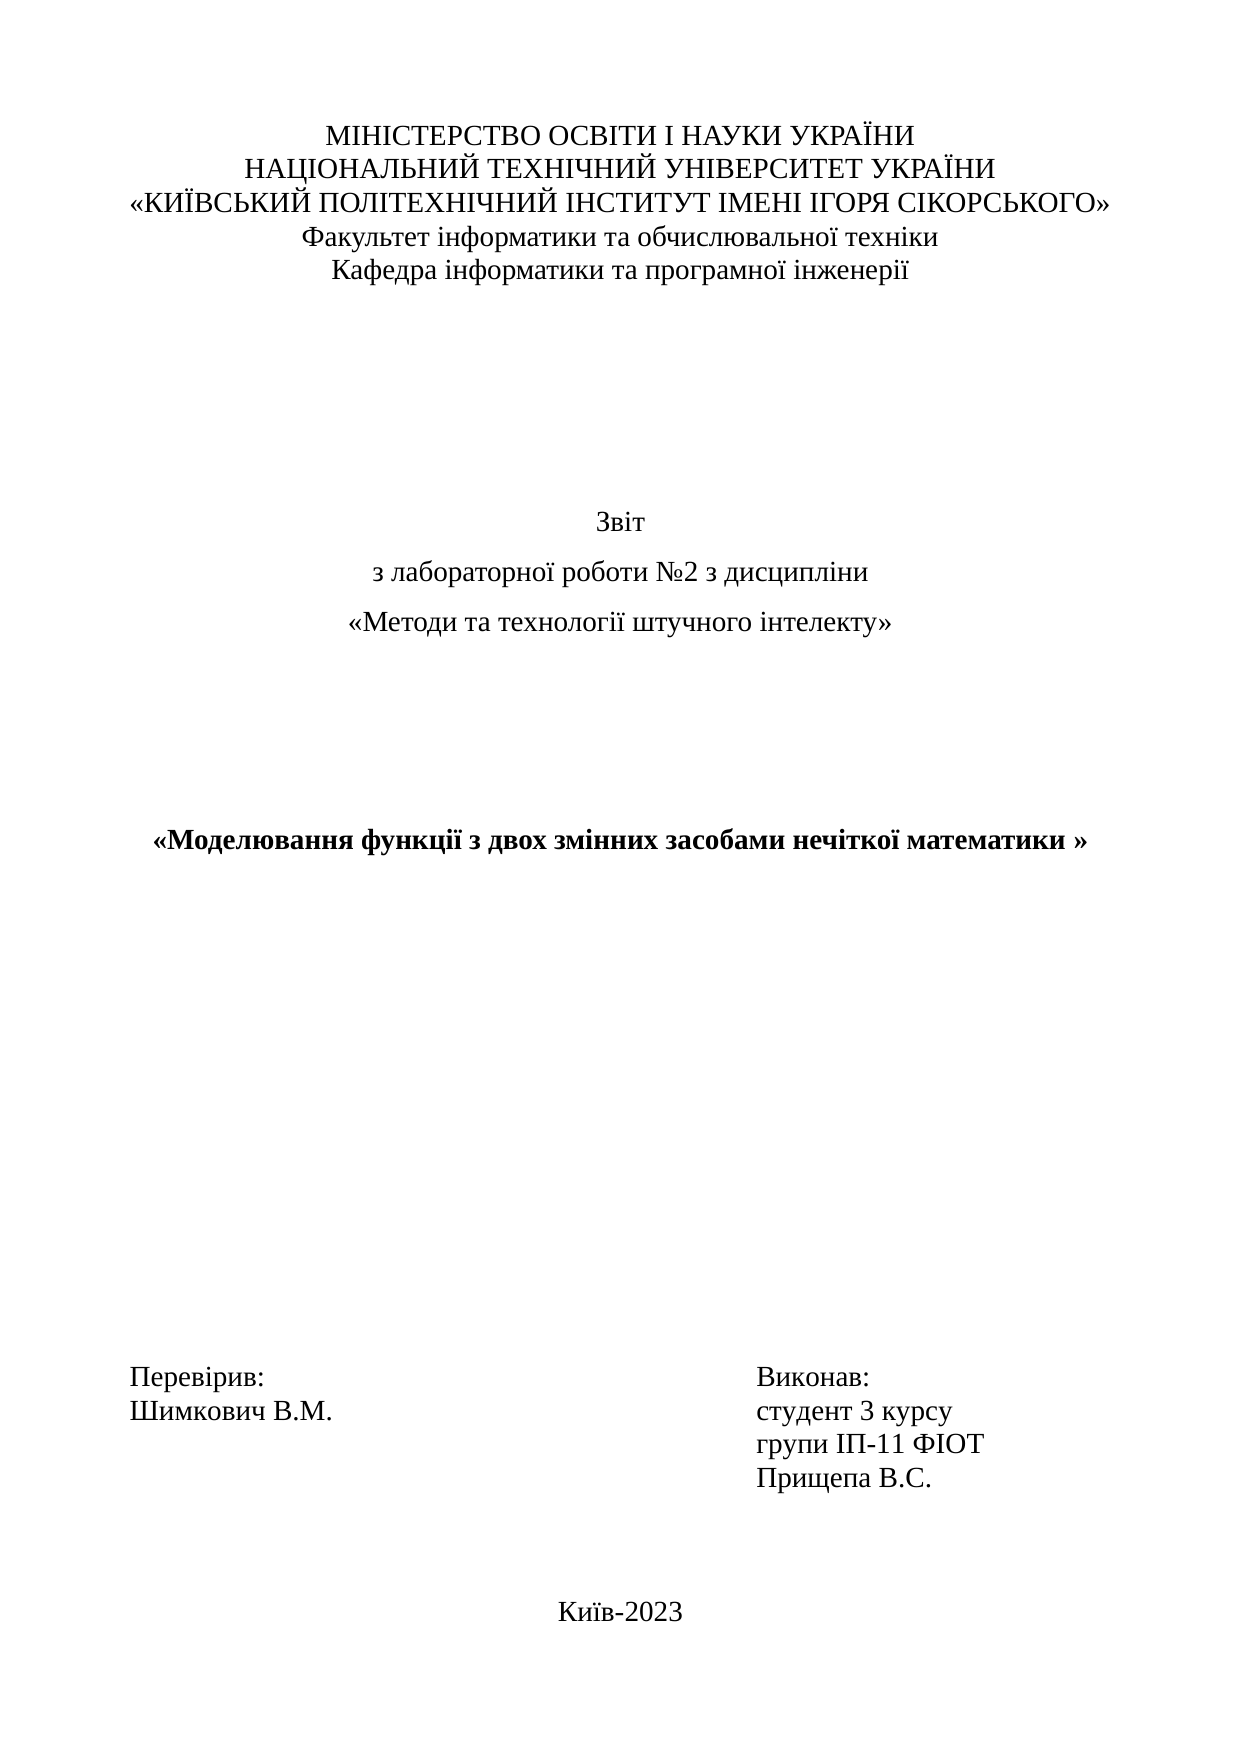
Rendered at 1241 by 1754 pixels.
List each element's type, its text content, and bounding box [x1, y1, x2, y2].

text НАЦІОНАЛЬНИЙ ТЕХНІЧНИЙ УНІВЕРСИТЕТ УКРАЇНИ [118, 152, 1122, 185]
text МІНІСТЕРСТВО ОСВІТИ І НАУКИ УКРАЇНИ [118, 118, 1122, 152]
text Звіт [118, 504, 1122, 537]
table_header Перевірив: Шимкович В.М. [118, 1359, 745, 1560]
text Кафедра інформатики та програмної інженерії [118, 252, 1122, 286]
table_header Виконав: студент 3 курсу групи ІП-11 ФІОТ Прищепа В.С. [745, 1359, 1063, 1560]
text «КИЇВСЬКИЙ ПОЛІТЕХНІЧНИЙ ІНСТИТУТ ІМЕНІ ІГОРЯ СІКОРСЬКОГО» [118, 185, 1122, 219]
text Факультет інформатики та обчислювальної техніки [118, 219, 1122, 252]
text «Моделювання функції з двох змінних засобами нечіткої математики » [118, 822, 1122, 856]
text «Методи та технології штучного інтелекту» [118, 604, 1122, 638]
text Київ-2023 [118, 1594, 1122, 1627]
text з лабораторної роботи №2 з дисципліни [118, 554, 1122, 588]
